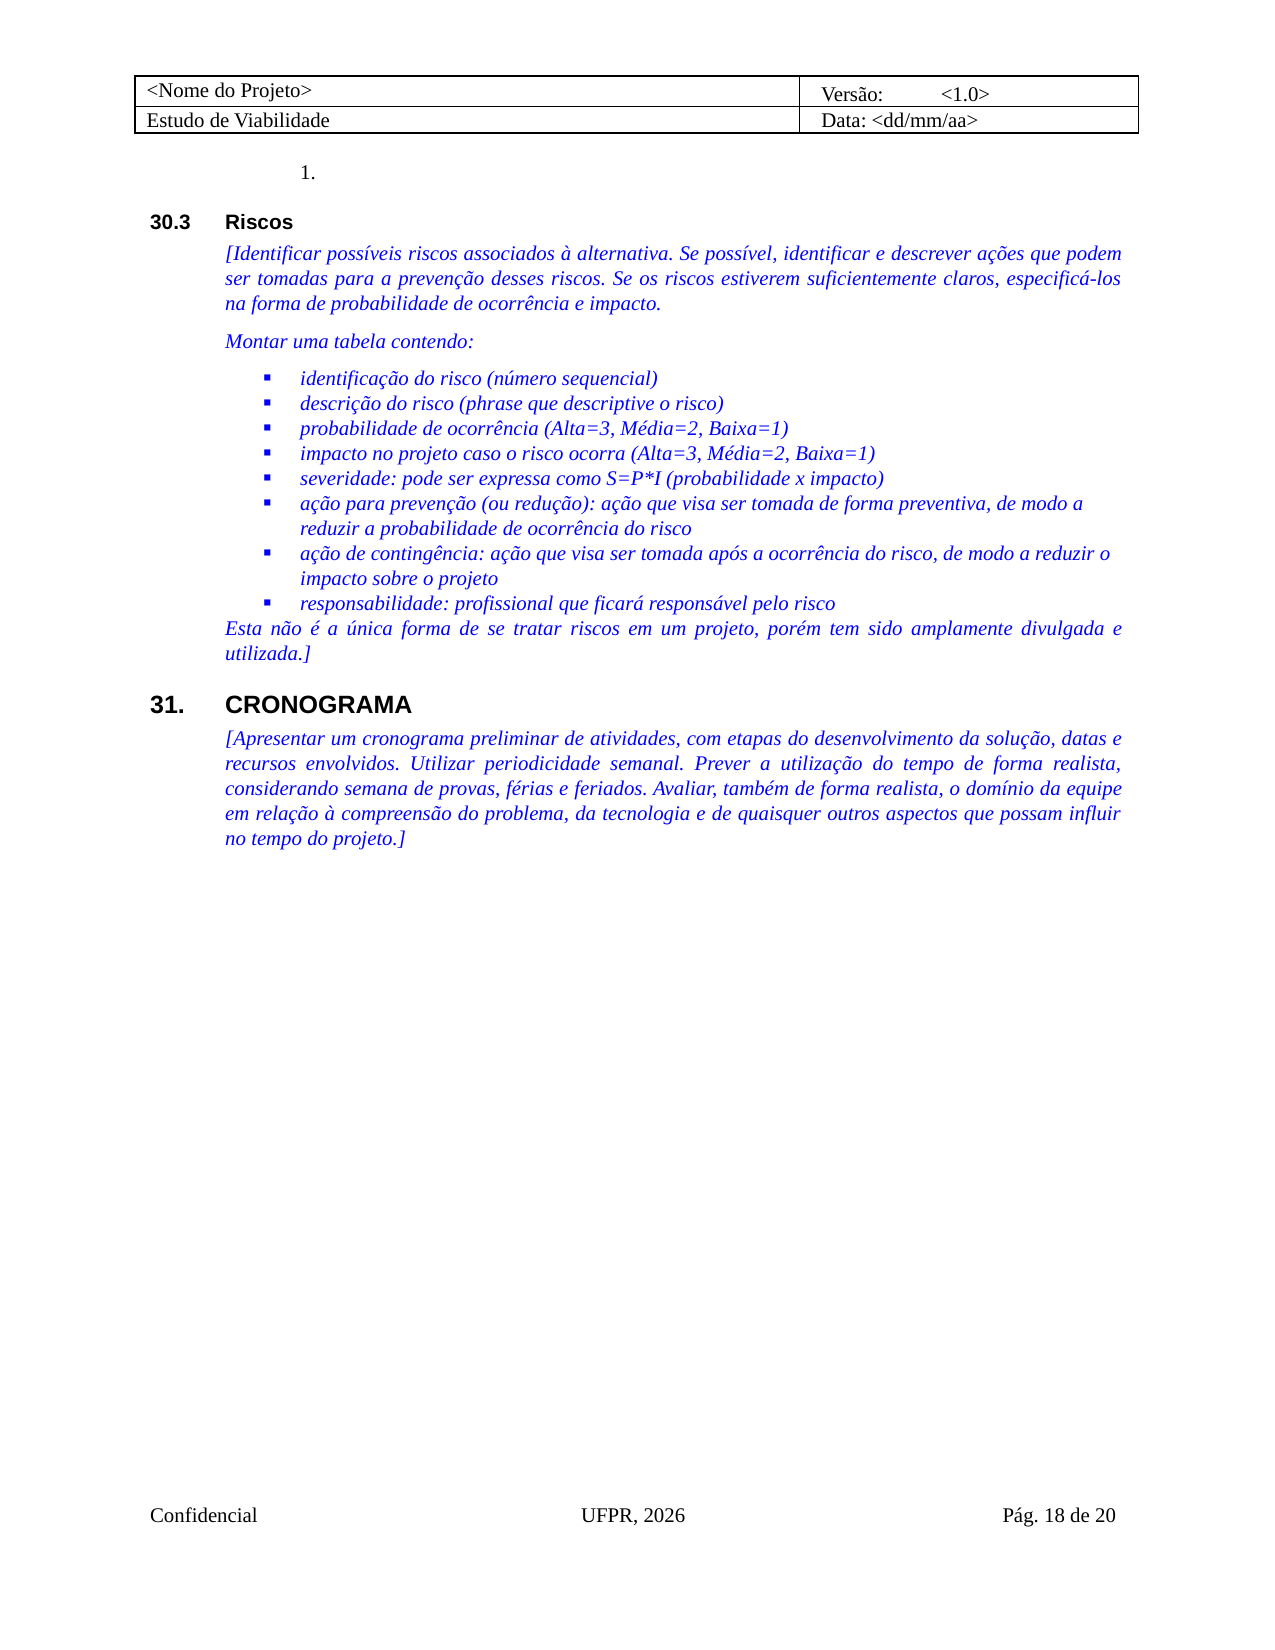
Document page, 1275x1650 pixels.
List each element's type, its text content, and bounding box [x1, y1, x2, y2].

text [Apresentar um cronograma preliminar de atividades, com etapas do desenvolvimento da solução, datas e recursos envolvidos. Utilizar periodicidade semanal. Prever a utilização do tempo de forma realista, considerando semana de provas, férias e feriados. Avaliar, também de forma realista, o domínio da equipe em relação à compreensão do problema, da tecnologia e de quaisquer outros aspectos que possam influir no tempo do projeto.] [225, 725, 1125, 850]
list ação para prevenção (ou redução): ação que visa ser tomada de forma preventiva, de modo a reduzir a probabilidade de ocorrência do risco [262, 490, 1125, 540]
list impacto no projeto caso o risco ocorra (Alta=3, Média=2, Baixa=1) [262, 440, 1125, 465]
subtitle CRONOGRAMA [150, 690, 1125, 719]
list identificação do risco (número sequencial) [262, 365, 1125, 390]
list severidade: pode ser expressa como S=P*I (probabilidade x impacto) [262, 465, 1125, 490]
text Montar uma tabela contendo: [225, 328, 1125, 353]
text [Identificar possíveis riscos associados à alternativa. Se possível, identificar e descrever ações que podem ser tomadas para a prevenção desses riscos. Se os riscos estiverem suficientemente claros, especificá-los na forma de probabilidade de ocorrência e impacto. [225, 240, 1125, 315]
list descrição do risco (phrase que descriptive o risco) [262, 390, 1125, 415]
subtitle Riscos [150, 209, 1125, 234]
text Esta não é a única forma de se tratar riscos em um projeto, porém tem sido amplamente divulgada e utilizada.] [225, 615, 1125, 665]
list ação de contingência: ação que visa ser tomada após a ocorrência do risco, de modo a reduzir o impacto sobre o projeto [262, 540, 1125, 590]
list probabilidade de ocorrência (Alta=3, Média=2, Baixa=1) [262, 415, 1125, 440]
list responsabilidade: profissional que ficará responsável pelo risco [262, 590, 1125, 615]
